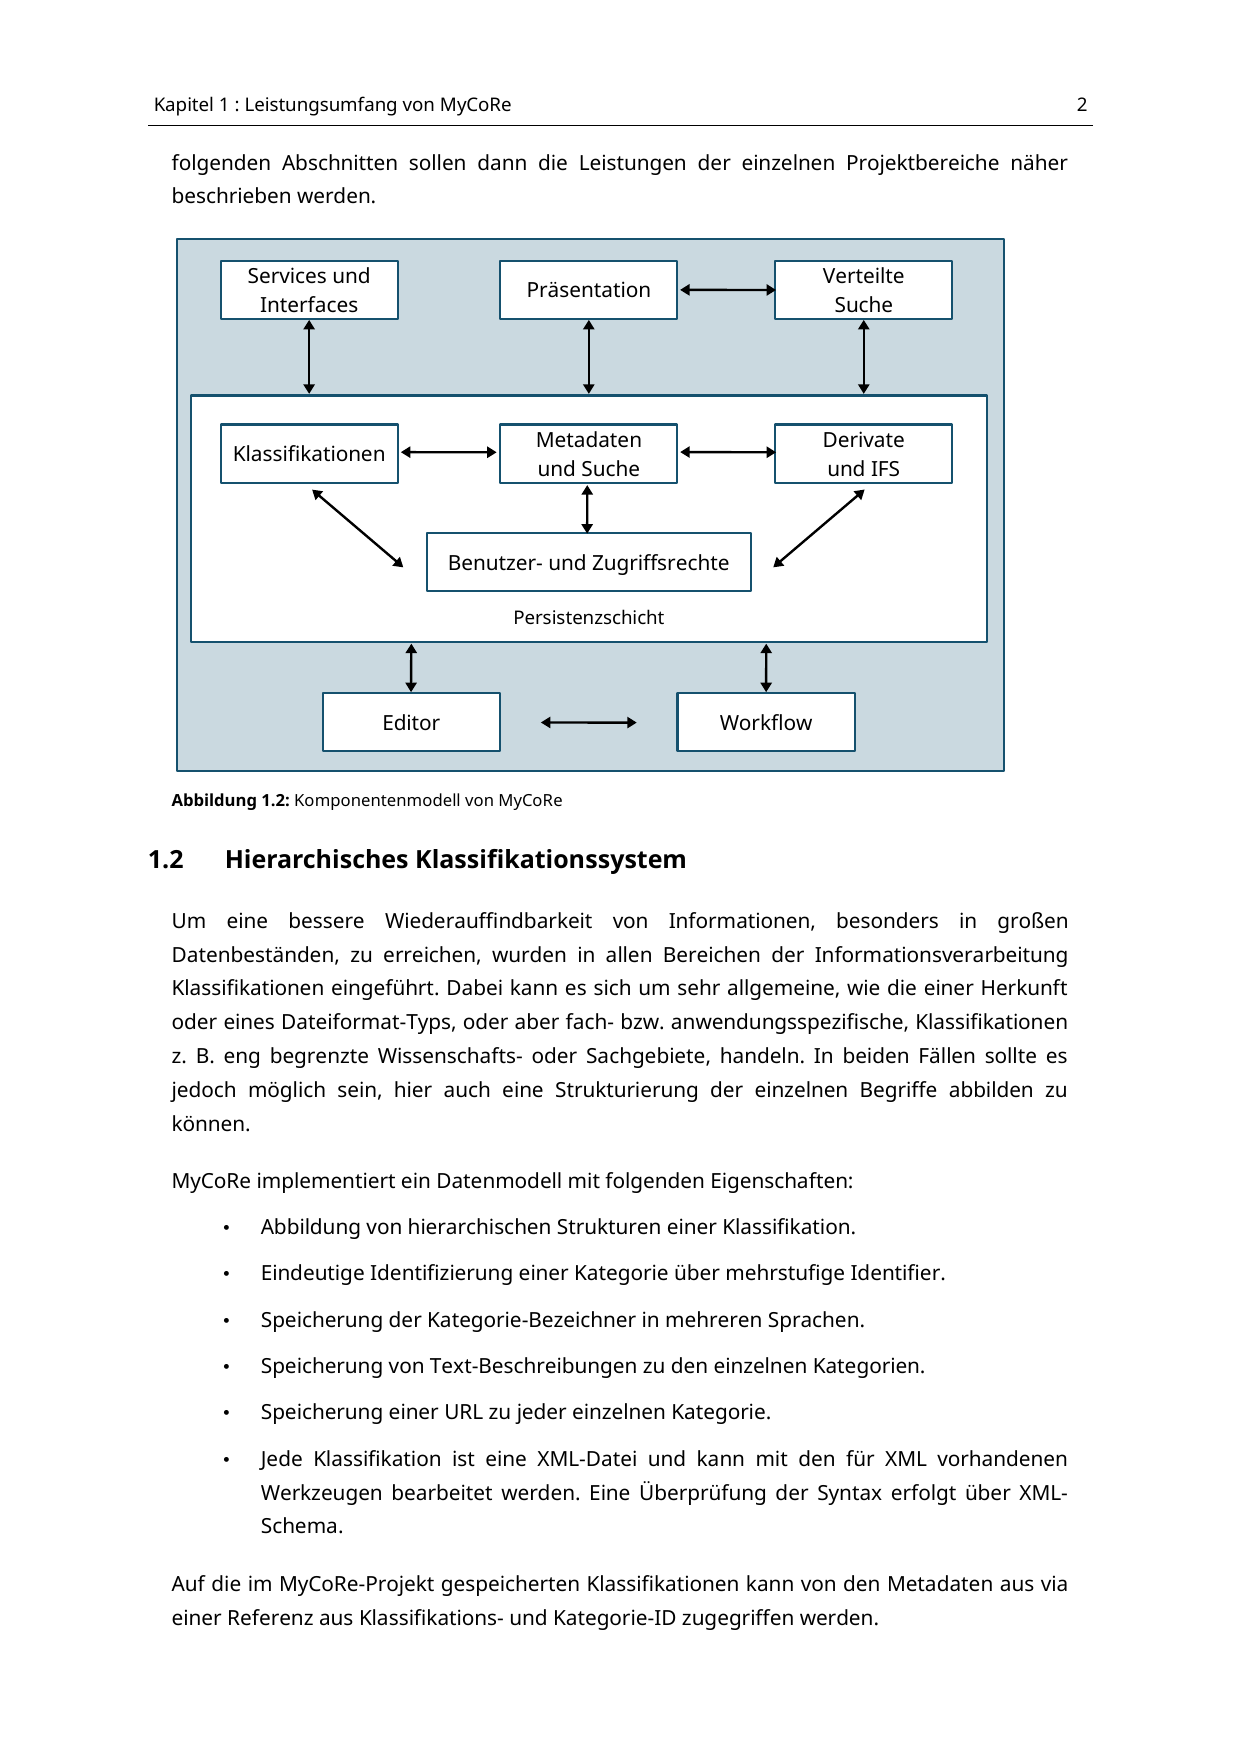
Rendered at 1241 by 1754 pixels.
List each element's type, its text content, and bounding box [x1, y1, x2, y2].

text Um eine bessere Wiederauffindbarkeit von Informationen, besonders in großen Datenbeständen, zu erreichen, wurden in allen Bereichen der Informationsverarbeitung Klassifikationen eingeführt. Dabei kann es sich um sehr allgemeine, wie die einer Herkunft oder eines Dateiformat-Typs, oder aber fach- bzw. anwendungsspezifische, Klassifikationen z. B. eng begrenzte Wissenschafts- oder Sachgebiete, handeln. In beiden Fällen sollte es jedoch möglich sein, hier auch eine Strukturierung der einzelnen Begriffe abbilden zu können. [171, 906, 1069, 1137]
list Speicherung von Text-Beschreibungen zu den einzelnen Kategorien. [185, 1351, 1069, 1379]
text Das MyCoRe-Projekt gliedert sich zum einen in den Kern, welcher grundlegende Funktionalitäten und eine Programmierschnittstelle (API) bereitstellt und in die darauf aufsetzenden Anwendungen, welche neben einer eigenen Präsentation auch die Kern-Komponenten erweitern und/oder umgestalten können. Somit ist gewährleistet, dass MyCoRe in vielen Projekten als Datenbasis eingesetzt werden kann. Abbildung 1.2 zeigt die wesentlichen Hauptkomponenten von MyCoRe und deren Zusammengehörigkeit. In den folgenden Abschnitten sollen dann die Leistungen der einzelnen Projektbereiche näher beschrieben werden. [171, 148, 1069, 210]
list Abbildung von hierarchischen Strukturen einer Klassifikation. [185, 1212, 1069, 1240]
text Abbildung 1.2: Komponentenmodell von MyCoRe [171, 257, 1068, 811]
text Auf die im MyCoRe-Projekt gespeicherten Klassifikationen kann von den Metadaten aus via einer Referenz aus Klassifikations- und Kategorie-ID zugegriffen werden. [171, 1569, 1069, 1632]
subtitle Hierarchisches Klassifikationssystem [148, 227, 1092, 876]
list Jede Klassifikation ist eine XML-Datei und kann mit den für XML vorhandenen Werkzeugen bearbeitet werden. Eine Überprüfung der Syntax erfolgt über XML-Schema. [185, 1444, 1069, 1540]
text MyCoRe implementiert ein Datenmodell mit folgenden Eigenschaften: [171, 1166, 1069, 1194]
list Speicherung der Kategorie-Bezeichner in mehreren Sprachen. [185, 1305, 1069, 1333]
list Eindeutige Identifizierung einer Kategorie über mehrstufige Identifier. [185, 1258, 1069, 1287]
list Speicherung einer URL zu jeder einzelnen Kategorie. [185, 1397, 1069, 1426]
